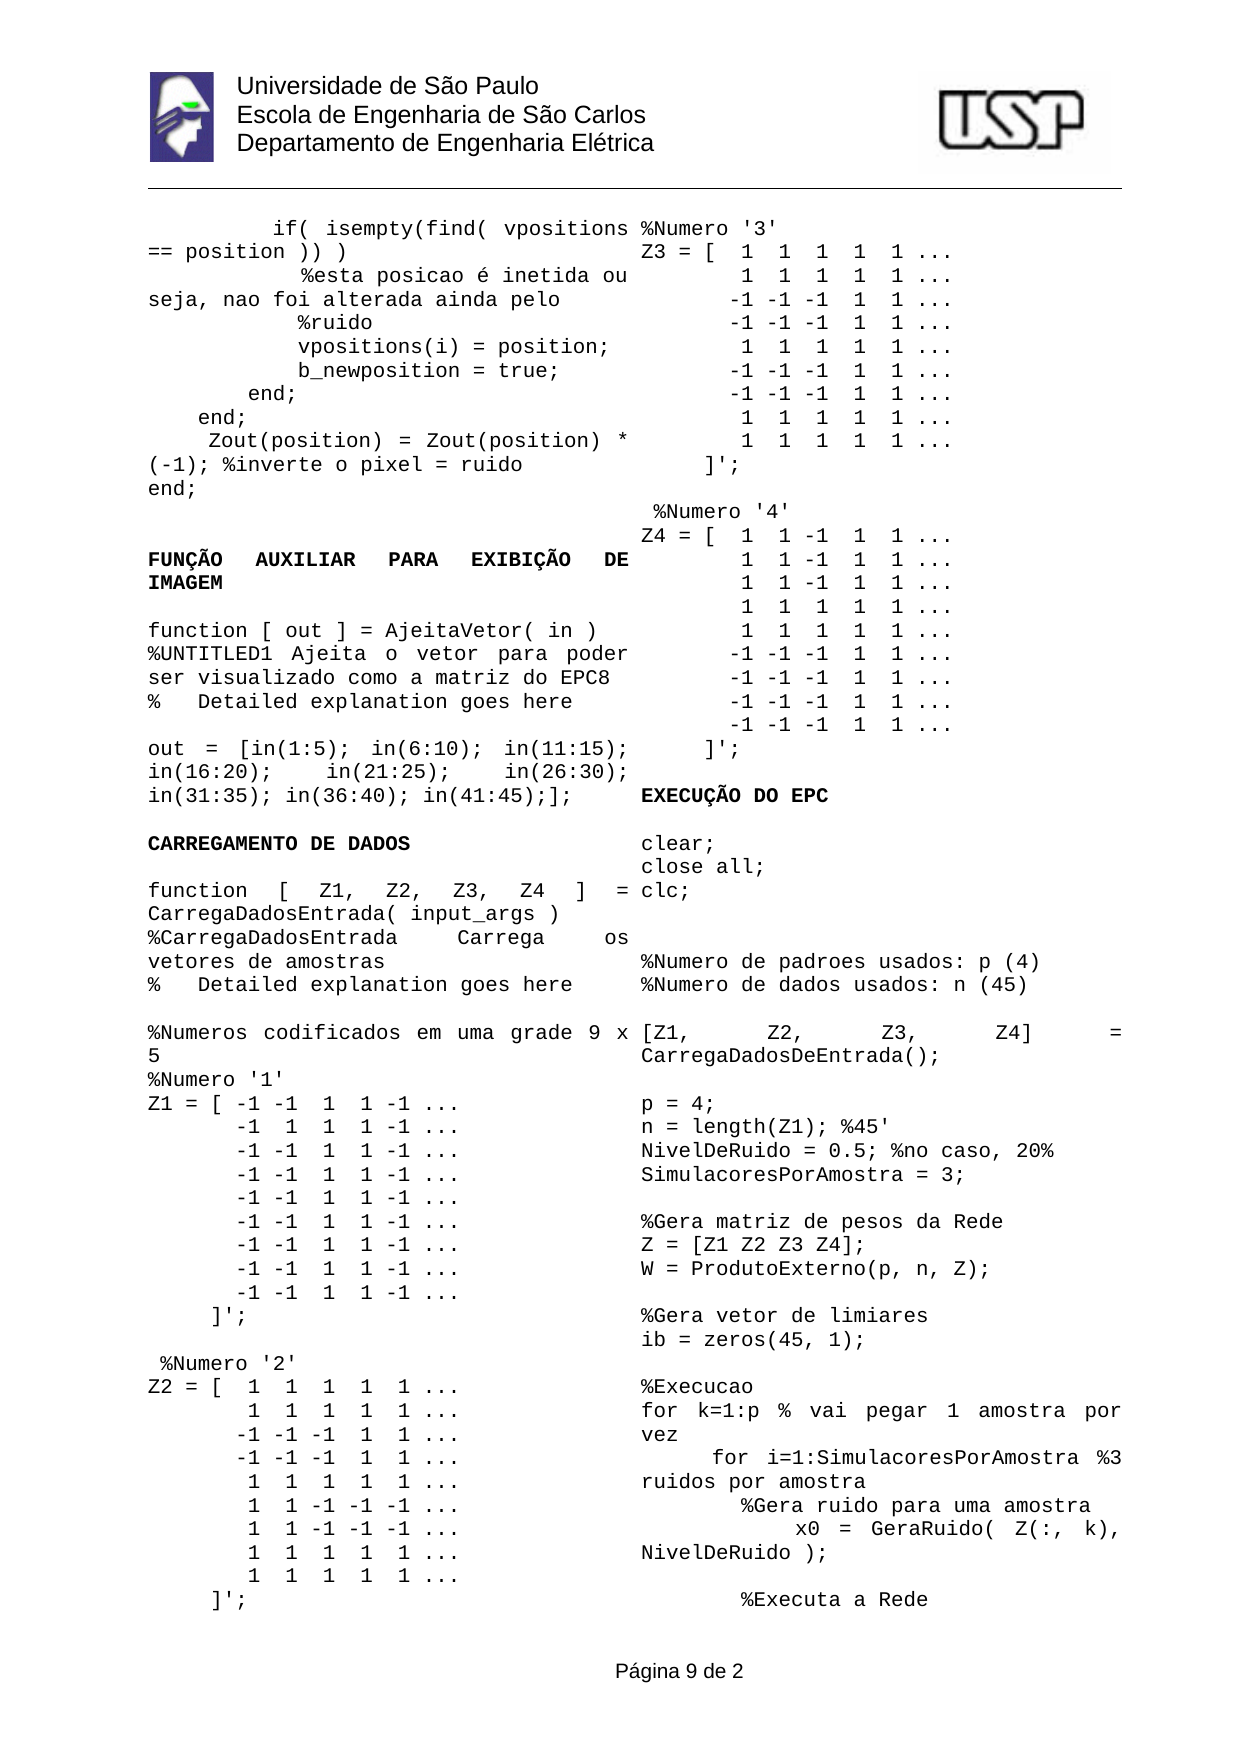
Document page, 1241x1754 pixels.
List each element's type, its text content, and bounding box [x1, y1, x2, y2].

text -1 -1 -1 1 1 ... [641, 691, 1122, 714]
text -1 -1 1 1 -1 ... [148, 1258, 629, 1282]
text -1 -1 1 1 -1 ... [148, 1140, 629, 1163]
text end; [148, 407, 629, 431]
text % Detailed explanation goes here [148, 691, 629, 714]
text -1 -1 -1 1 1 ... [641, 312, 1122, 336]
text p = 4; [641, 1093, 1122, 1116]
text 1 1 -1 -1 -1 ... [148, 1518, 629, 1542]
text clear; [641, 832, 1122, 856]
text n = length(Z1); %45' [641, 1116, 1122, 1140]
text 1 1 -1 1 1 ... [641, 549, 1122, 572]
text out = [in(1:5); in(6:10); in(11:15); in(16:20); in(21:25); in(26:30); in(31:35); in(36:40); in(41:45);]; [148, 738, 629, 809]
text 1 1 1 1 1 ... [148, 1566, 629, 1589]
text %CarregaDadosEntrada Carrega os vetores de amostras [148, 927, 629, 974]
text %Numero '1' [148, 1069, 629, 1093]
text %Numero de dados usados: n (45) [641, 974, 1122, 998]
text %Numero '3' [641, 218, 1122, 241]
text ]'; [641, 738, 1122, 762]
text -1 -1 1 1 -1 ... [148, 1163, 629, 1187]
text 1 1 1 1 1 ... [641, 407, 1122, 431]
text if( isempty(find( vpositions == position )) ) [148, 218, 629, 265]
text 1 1 -1 -1 -1 ... [148, 1494, 629, 1518]
text -1 -1 1 1 -1 ... [148, 1234, 629, 1258]
text Z3 = [ 1 1 1 1 1 ... [641, 241, 1122, 265]
text Z = [Z1 Z2 Z3 Z4]; [641, 1234, 1122, 1258]
text %Gera vetor de limiares [641, 1305, 1122, 1329]
text b_newposition = true; [148, 359, 629, 383]
text NivelDeRuido = 0.5; %no caso, 20% [641, 1140, 1122, 1163]
text 1 1 1 1 1 ... [641, 265, 1122, 289]
text ]'; [148, 1305, 629, 1329]
text vpositions(i) = position; [148, 336, 629, 359]
text -1 -1 -1 1 1 ... [641, 289, 1122, 312]
text [Z1, Z2, Z3, Z4] = CarregaDadosDeEntrada(); [641, 1022, 1122, 1069]
text ]'; [641, 454, 1122, 478]
text for i=1:SimulacoresPorAmostra %3 ruidos por amostra [641, 1447, 1122, 1494]
text -1 -1 1 1 -1 ... [148, 1211, 629, 1234]
text 1 1 -1 1 1 ... [641, 572, 1122, 596]
text % Detailed explanation goes here [148, 974, 629, 998]
text -1 -1 -1 1 1 ... [641, 359, 1122, 383]
text %Numeros codificados em uma grade 9 x 5 [148, 1022, 629, 1069]
text %Numero '2' [148, 1353, 629, 1376]
text Z4 = [ 1 1 -1 1 1 ... [641, 525, 1122, 549]
text Zout(position) = Zout(position) * (-1); %inverte o pixel = ruido [148, 431, 629, 478]
text x0 = GeraRuido( Z(:, k), NivelDeRuido ); [641, 1518, 1122, 1566]
picture [149, 72, 214, 162]
text function [ Z1, Z2, Z3, Z4 ] = CarregaDadosEntrada( input_args ) [148, 880, 629, 927]
text Z1 = [ -1 -1 1 1 -1 ... [148, 1093, 629, 1116]
text %Execucao [641, 1376, 1122, 1400]
text CARREGAMENTO DE DADOS [148, 832, 629, 856]
text function [ out ] = AjeitaVetor( in ) [148, 620, 629, 643]
text ib = zeros(45, 1); [641, 1329, 1122, 1353]
text -1 -1 -1 1 1 ... [641, 383, 1122, 407]
text 1 1 1 1 1 ... [641, 620, 1122, 643]
text -1 -1 -1 1 1 ... [641, 667, 1122, 691]
text 1 1 1 1 1 ... [641, 431, 1122, 454]
text clc; [641, 880, 1122, 903]
text %Numero '4' [641, 501, 1122, 525]
text -1 -1 -1 1 1 ... [148, 1424, 629, 1447]
text for k=1:p % vai pegar 1 amostra por vez [641, 1400, 1122, 1447]
text %ruido [148, 312, 629, 336]
text %Executa a Rede [641, 1589, 1122, 1613]
text -1 1 1 1 -1 ... [148, 1116, 629, 1140]
text %UNTITLED1 Ajeita o vetor para poder ser visualizado como a matriz do EPC8 [148, 643, 629, 691]
text 1 1 1 1 1 ... [641, 596, 1122, 620]
text end; [148, 478, 629, 501]
text %esta posicao é inetida ou seja, nao foi alterada ainda pelo [148, 265, 629, 312]
text -1 -1 1 1 -1 ... [148, 1282, 629, 1305]
text 1 1 1 1 1 ... [148, 1542, 629, 1566]
text -1 -1 1 1 -1 ... [148, 1187, 629, 1211]
text EXECUÇÃO DO EPC [641, 785, 1122, 809]
text W = ProdutoExterno(p, n, Z); [641, 1258, 1122, 1282]
text close all; [641, 856, 1122, 880]
text -1 -1 -1 1 1 ... [641, 714, 1122, 738]
text 1 1 1 1 1 ... [148, 1400, 629, 1424]
text %Gera matriz de pesos da Rede [641, 1211, 1122, 1234]
text SimulacoresPorAmostra = 3; [641, 1163, 1122, 1187]
text -1 -1 -1 1 1 ... [641, 643, 1122, 667]
picture [918, 71, 1112, 175]
text end; [148, 383, 629, 407]
text 1 1 1 1 1 ... [148, 1471, 629, 1494]
text FUNÇÃO AUXILIAR PARA EXIBIÇÃO DE IMAGEM [148, 549, 629, 596]
text Z2 = [ 1 1 1 1 1 ... [148, 1376, 629, 1400]
text %Numero de padroes usados: p (4) [641, 951, 1122, 974]
text ]'; [148, 1589, 629, 1613]
text 1 1 1 1 1 ... [641, 336, 1122, 359]
text -1 -1 -1 1 1 ... [148, 1447, 629, 1471]
text %Gera ruido para uma amostra [641, 1494, 1122, 1518]
